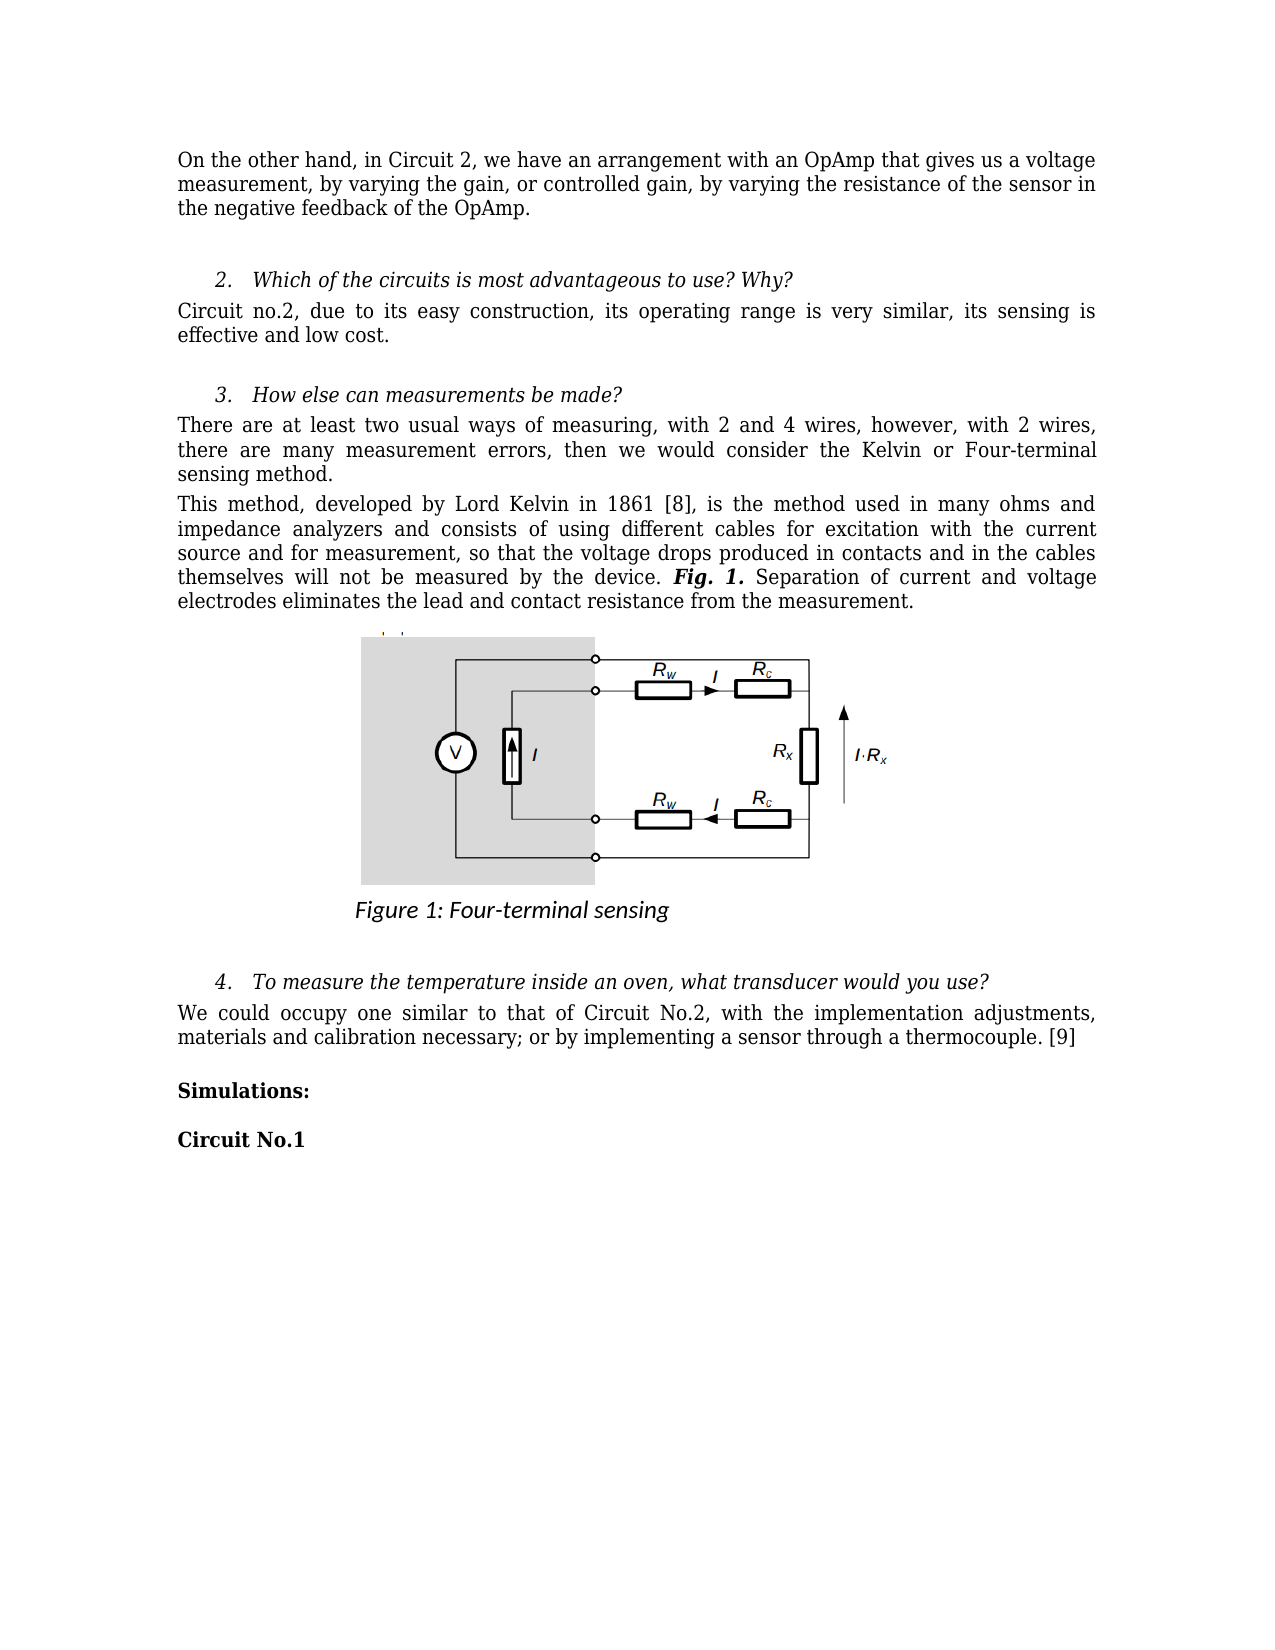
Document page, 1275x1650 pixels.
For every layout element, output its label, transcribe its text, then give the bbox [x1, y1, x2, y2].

text We could occupy one similar to that of Circuit No.2, with the implementation adjustments, materials and calibration necessary; or by implementing a sensor through a thermocouple. [9] [177, 1001, 1098, 1049]
text On the other hand, in Circuit 2, we have an arrangement with an OpAmp that gives us a voltage measurement, by varying the gain, or controlled gain, by varying the resistance of the sensor in the negative feedback of the OpAmp. [177, 148, 1098, 220]
list How else can measurements be made? [215, 383, 1098, 408]
text There are at least two usual ways of measuring, with 2 and 4 wires, however, with 2 wires, there are many measurement errors, then we would consider the Kelvin or Four-terminal sensing method. [177, 413, 1098, 486]
text Figure 1: Four-terminal sensing [355, 889, 920, 925]
picture [355, 632, 920, 889]
text Circuit no.2, due to its easy construction, its operating range is very similar, its sensing is effective and low cost. [177, 299, 1098, 347]
list To measure the temperature inside an oven, what transducer would you use? [215, 970, 1098, 995]
list Which of the circuits is most advantageous to use? Why? [215, 268, 1098, 293]
text Circuit No.1 [177, 1128, 1098, 1153]
text Simulations: [177, 1079, 1098, 1104]
text This method, developed by Lord Kelvin in 1861 [8], is the method used in many ohms and impedance analyzers and consists of using different cables for excitation with the current source and for measurement, so that the voltage drops produced in contacts and in the cables themselves will not be measured by the device. Fig. 1. Separation of current and voltage electrodes eliminates the lead and contact resistance from the measurement. [177, 492, 1098, 614]
